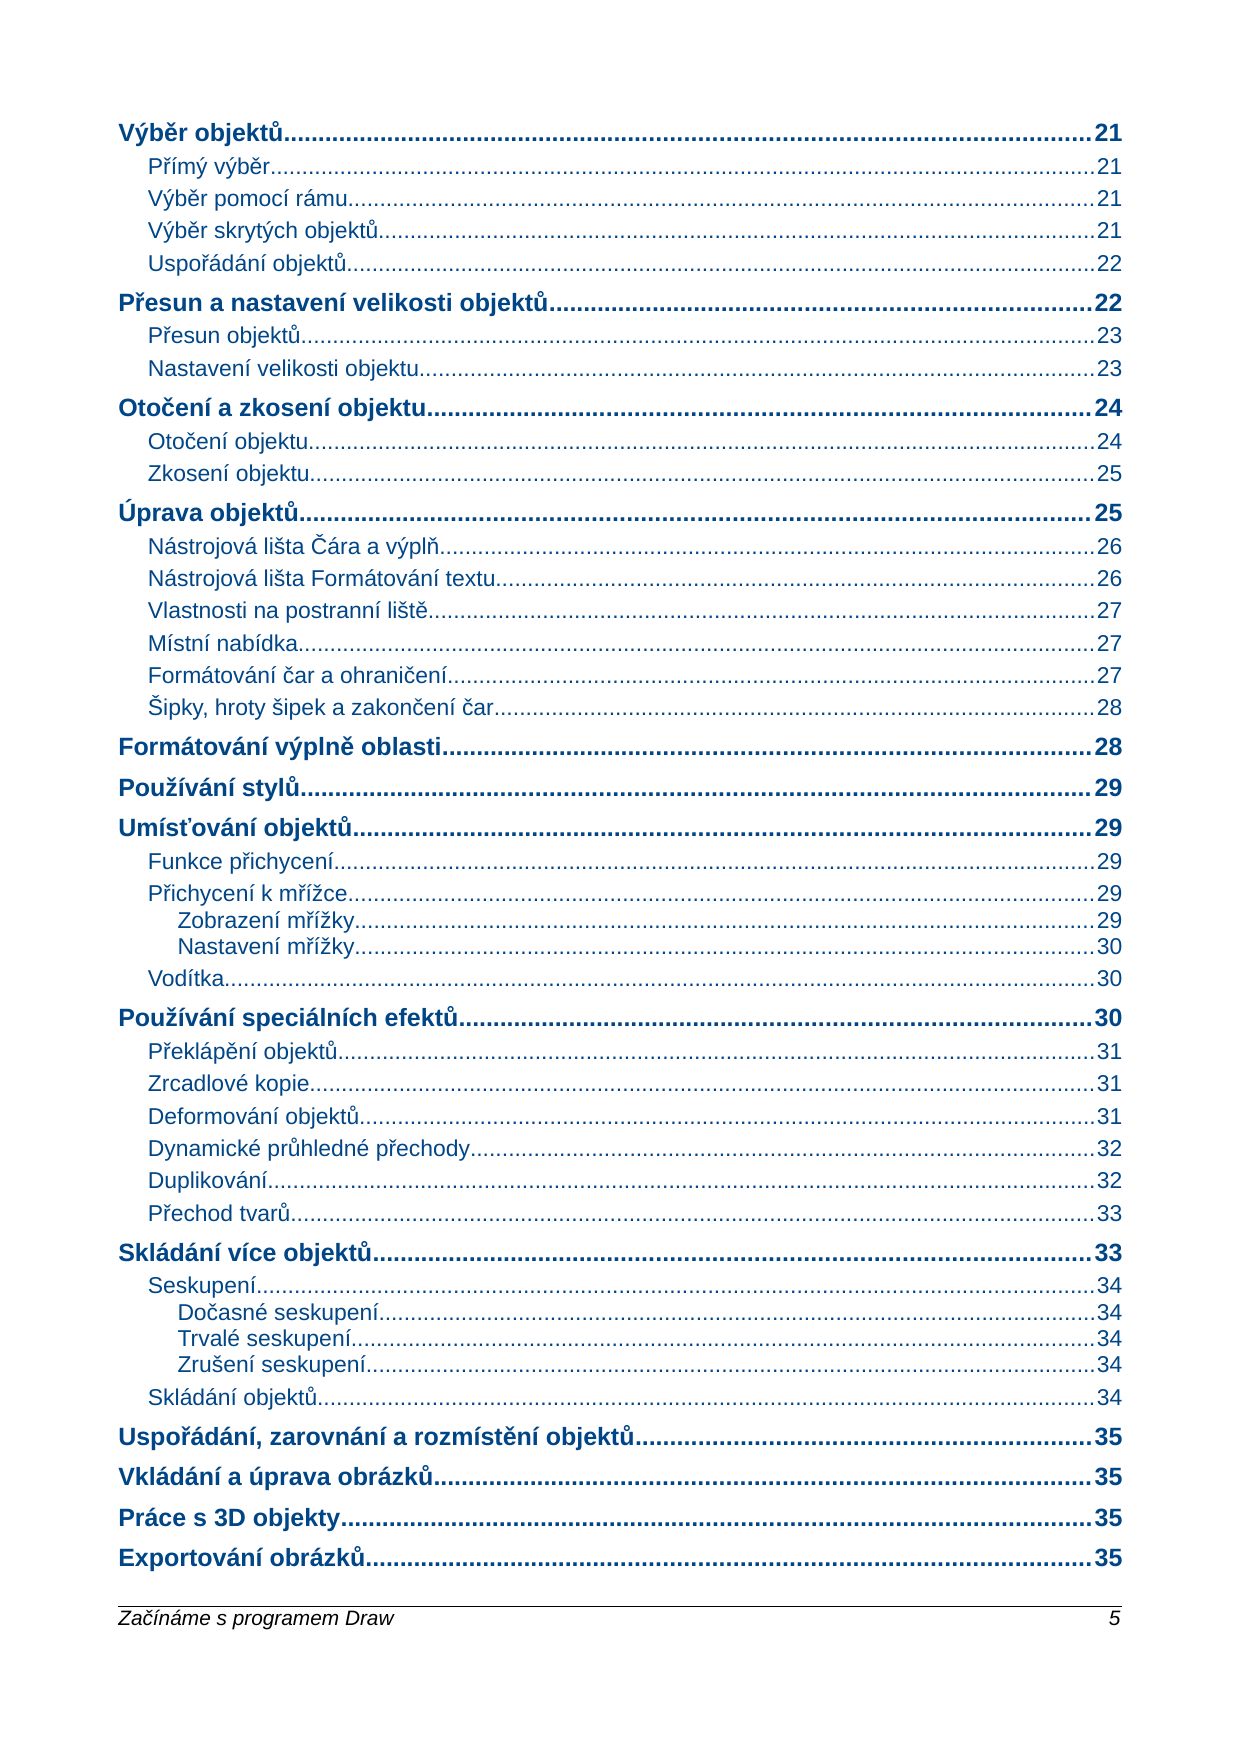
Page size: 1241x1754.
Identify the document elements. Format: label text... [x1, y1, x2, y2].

text Skládání objektů 34 [148, 1384, 1122, 1410]
text Nastavení velikosti objektu 23 [148, 355, 1122, 381]
text Trvalé seskupení 34 [177, 1325, 1122, 1351]
text Překlápění objektů 31 [148, 1038, 1122, 1064]
text Zrušení seskupení 34 [177, 1351, 1122, 1378]
text Umísťování objektů 29 [118, 813, 1122, 842]
text Otočení objektu 24 [148, 428, 1122, 454]
text Výběr pomocí rámu 21 [148, 185, 1122, 211]
text Přichycení k mřížce 29 [148, 880, 1122, 907]
text Formátování čar a ohraničení 27 [148, 662, 1122, 688]
text Duplikování 32 [148, 1167, 1122, 1194]
text Přechod tvarů 33 [148, 1199, 1122, 1226]
text Úprava objektů 25 [118, 498, 1122, 527]
text Používání speciálních efektů 30 [118, 1003, 1122, 1032]
text Zobrazení mřížky 29 [177, 907, 1122, 933]
text Funkce přichycení 29 [148, 848, 1122, 874]
text Vodítka 30 [148, 965, 1122, 992]
text Přímý výběr 21 [148, 153, 1122, 179]
text Uspořádání objektů 22 [148, 250, 1122, 276]
text Nástrojová lišta Formátování textu 26 [148, 565, 1122, 591]
text Nástrojová lišta Čára a výplň 26 [148, 533, 1122, 559]
text Deformování objektů 31 [148, 1103, 1122, 1129]
text Výběr objektů 21 [118, 118, 1122, 147]
text Seskupení 34 [148, 1272, 1122, 1299]
text Formátování výplně oblasti 28 [118, 732, 1122, 761]
text Nastavení mřížky 30 [177, 933, 1122, 959]
text Dynamické průhledné přechody 32 [148, 1135, 1122, 1161]
text Šipky, hroty šipek a zakončení čar 28 [148, 694, 1122, 721]
text Vlastnosti na postranní liště 27 [148, 597, 1122, 624]
text Práce s 3D objekty 35 [118, 1503, 1122, 1532]
text Exportování obrázků 35 [118, 1543, 1122, 1572]
text Vkládání a úprava obrázků 35 [118, 1462, 1122, 1491]
text Dočasné seskupení 34 [177, 1299, 1122, 1325]
text Používání stylů 29 [118, 773, 1122, 802]
text Uspořádání, zarovnání a rozmístění objektů 35 [118, 1422, 1122, 1451]
text Výběr skrytých objektů 21 [148, 217, 1122, 244]
text Zkosení objektu 25 [148, 460, 1122, 486]
text Otočení a zkosení objektu 24 [118, 393, 1122, 422]
text Přesun a nastavení velikosti objektů 22 [118, 288, 1122, 317]
text Přesun objektů 23 [148, 322, 1122, 349]
text Skládání více objektů 33 [118, 1238, 1122, 1266]
text Místní nabídka 27 [148, 629, 1122, 656]
text Zrcadlové kopie 31 [148, 1070, 1122, 1097]
